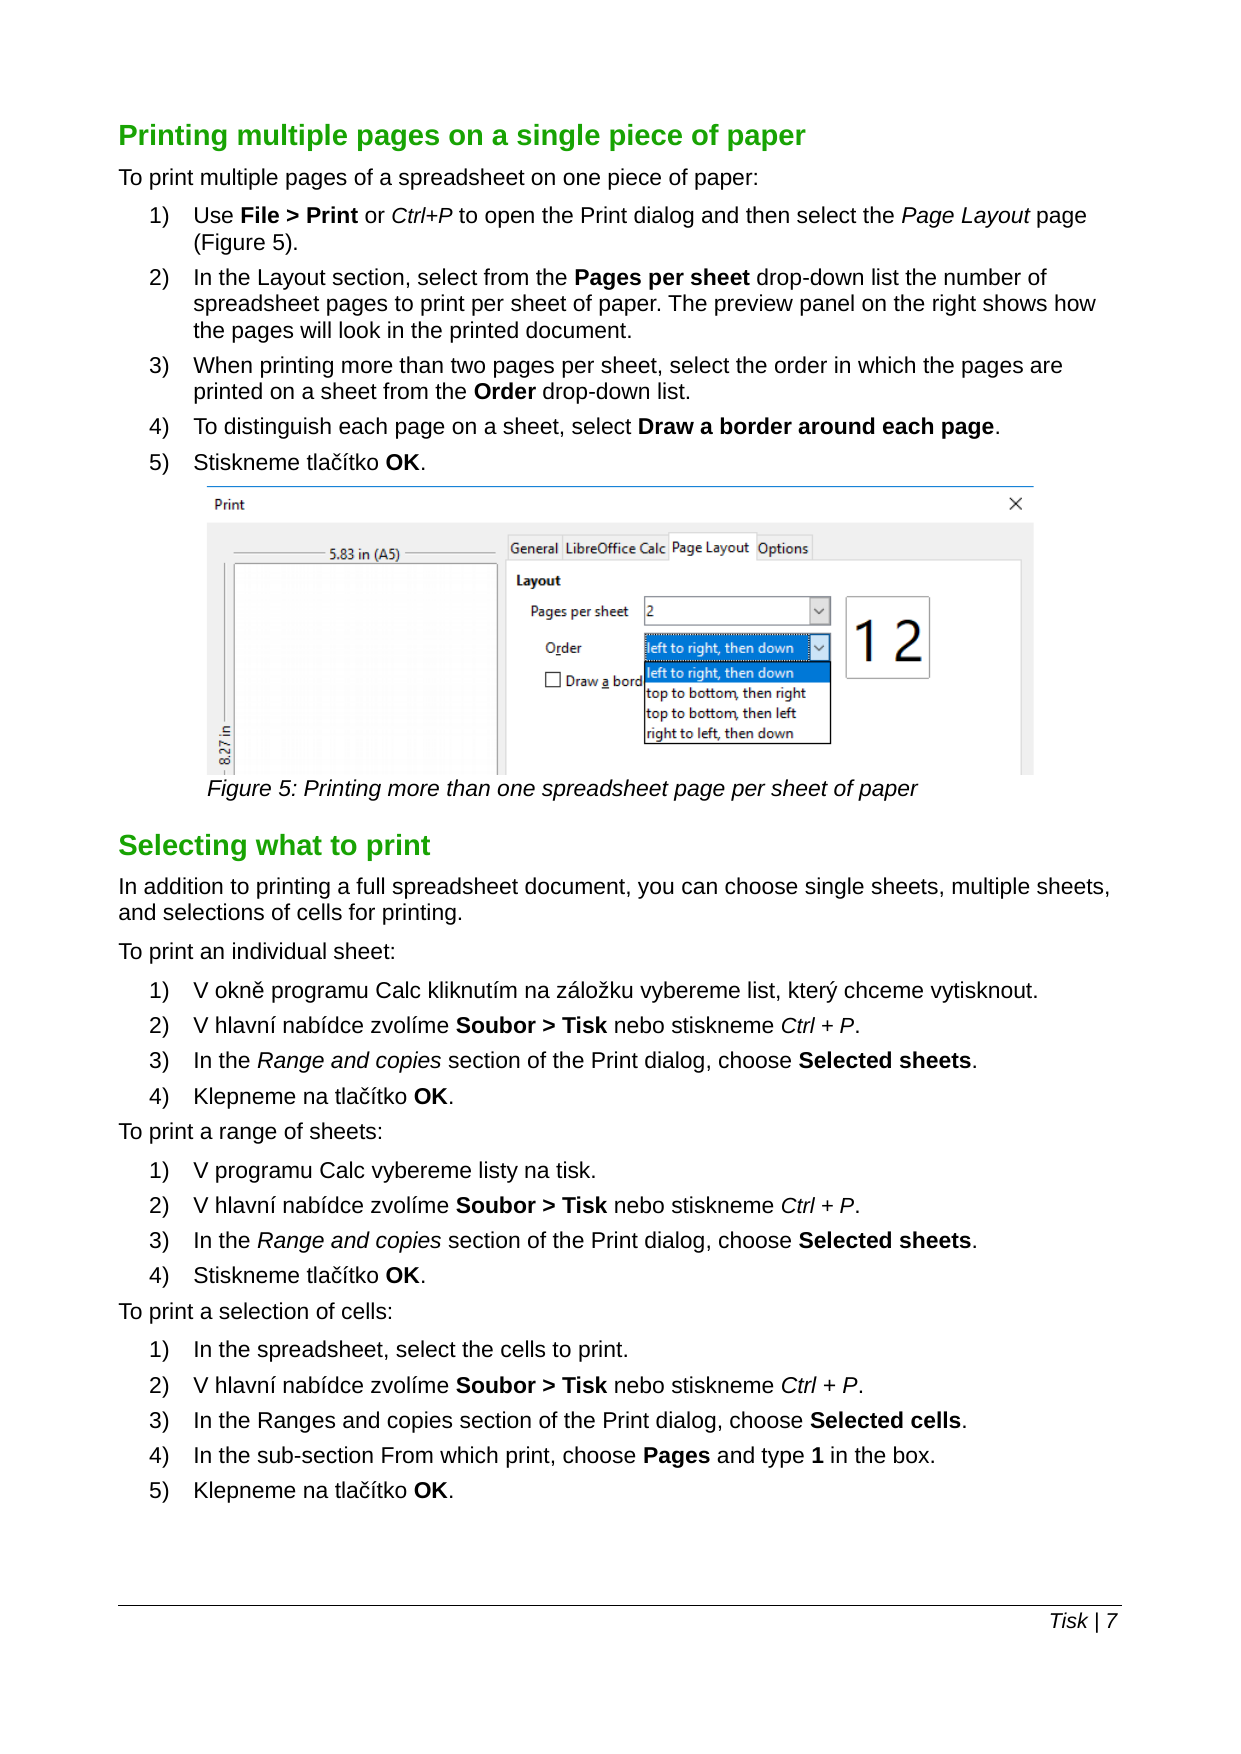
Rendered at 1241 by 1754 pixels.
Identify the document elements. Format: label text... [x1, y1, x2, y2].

list In the spreadsheet, select the cells to print. [169, 1336, 1122, 1363]
list When printing more than two pages per sheet, select the order in which the pages are printed on a sheet from the Order drop-down list. [169, 352, 1122, 404]
subtitle Printing multiple pages on a single piece of paper [118, 118, 1122, 152]
list Stiskneme tlačítko OK. [169, 448, 1122, 475]
text To print an individual sheet: [118, 938, 1122, 964]
text Figure 5: Printing more than one spreadsheet page per sheet of paper [207, 775, 1033, 801]
list Klepneme na tlačítko OK. [169, 1477, 1122, 1504]
list In the Range and copies section of the Print dialog, choose Selected sheets. [169, 1047, 1122, 1074]
list V okně programu Calc kliknutím na záložku vybereme list, který chceme vytisknout. [169, 977, 1122, 1003]
list In the Range and copies section of the Print dialog, choose Selected sheets. [169, 1227, 1122, 1253]
list To distinguish each page on a sheet, select Draw a border around each page. [169, 413, 1122, 440]
list In the Layout section, select from the Pages per sheet drop-down list the number of spreadsheet pages to print per sheet of paper. The preview panel on the right shows how the pages will look in the printed document. [169, 264, 1122, 343]
subtitle Selecting what to print [118, 828, 1122, 861]
list In the sub-section From which print, choose Pages and type 1 in the box. [169, 1442, 1122, 1468]
text In addition to printing a full spreadsheet document, you can choose single sheets, multiple sheets, and selections of cells for printing. [118, 873, 1122, 926]
list To print a range of sheets: [118, 1118, 1122, 1144]
list Use File > Print or Ctrl+P to open the Print dialog and then select the Page Layout page (Figure 5). [169, 202, 1122, 255]
list V hlavní nabídce zvolíme Soubor > Tisk nebo stiskneme Ctrl + P. [169, 1012, 1122, 1039]
list V hlavní nabídce zvolíme Soubor > Tisk nebo stiskneme Ctrl + P. [169, 1192, 1122, 1218]
list V programu Calc vybereme listy na tisk. [169, 1157, 1122, 1183]
list To print a selection of cells: [118, 1298, 1122, 1324]
picture [206, 486, 1034, 775]
text To print multiple pages of a spreadsheet on one piece of paper: [118, 163, 1122, 190]
list Klepneme na tlačítko OK. [169, 1083, 1122, 1109]
list V hlavní nabídce zvolíme Soubor > Tisk nebo stiskneme Ctrl + P. [169, 1372, 1122, 1398]
list In the Ranges and copies section of the Print dialog, choose Selected cells. [169, 1407, 1122, 1433]
list Stiskneme tlačítko OK. [169, 1262, 1122, 1289]
